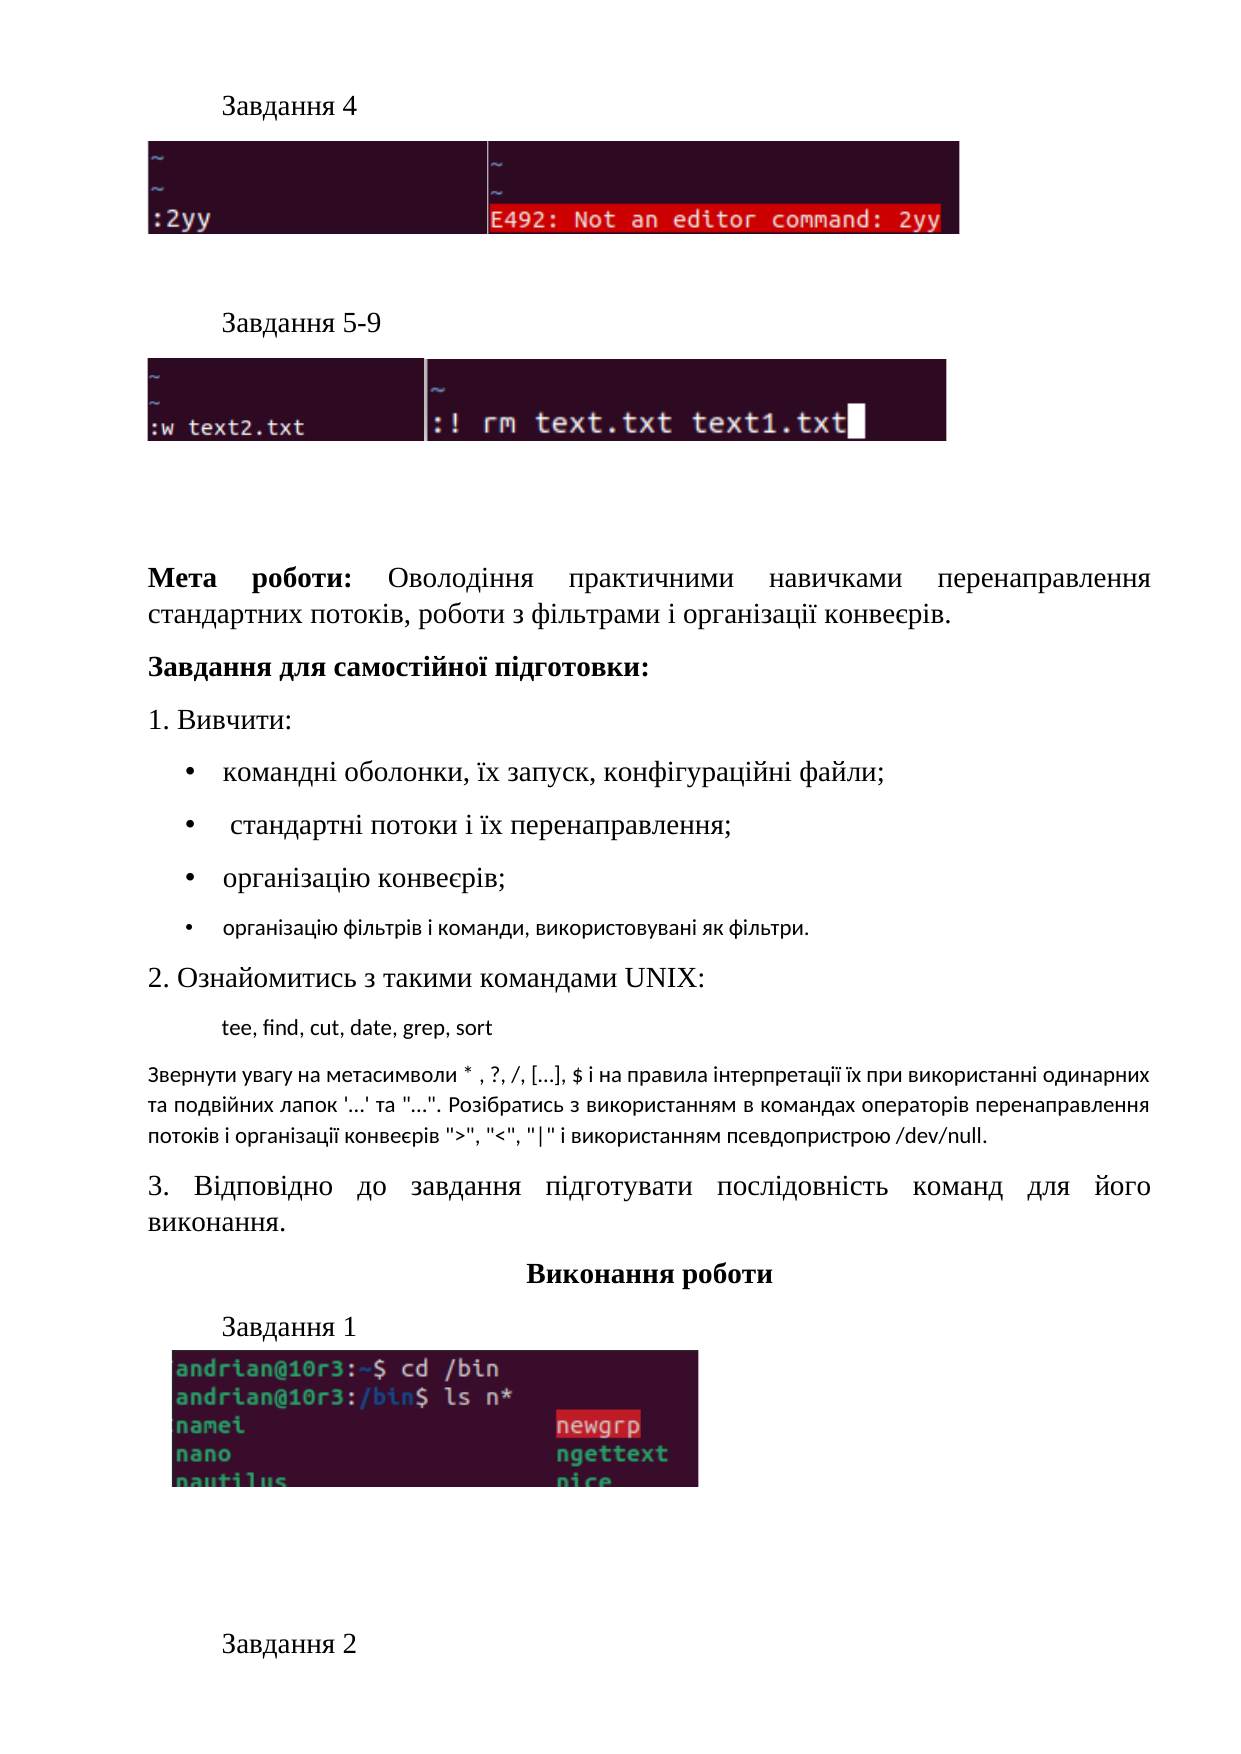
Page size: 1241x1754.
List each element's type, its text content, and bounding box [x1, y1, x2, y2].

list стандартні потоки і їх перенаправлення; [185, 807, 1152, 841]
text 1. Вивчити: [148, 702, 1152, 735]
text Завдання 2 [148, 1626, 1152, 1660]
text Завдання 1 [148, 1309, 1152, 1343]
picture [171, 1350, 699, 1487]
list організацію фільтрів і команди, використовувані як фільтри. [185, 913, 1152, 941]
text Завдання 5-9 [148, 306, 1152, 339]
text Завдання 4 [148, 88, 1152, 122]
text Мета роботи: Оволодіння практичними навичками перенаправлення стандартних потоків, роботи з фільтрами і організації конвеєрів. [148, 560, 1152, 630]
list командні оболонки, їх запуск, конфігураційні файли; [185, 754, 1152, 788]
text Виконання роботи [148, 1257, 1152, 1290]
text 3. Відповідно до завдання підготувати послідовність команд для його виконання. [148, 1168, 1152, 1237]
text tee, find, cut, date, grep, sort [148, 1013, 1152, 1041]
text Завдання для самостійної підготовки: [148, 649, 1152, 682]
text 2. Ознайомитись з такими командами UNIX: [148, 960, 1152, 994]
picture [147, 358, 947, 441]
picture [147, 141, 960, 234]
list організацію конвеєрів; [185, 860, 1152, 894]
text Звернути увагу на метасимволи * , ?, /, […], $ і на правила інтерпретації їх при використанні одинарних та подвійних лапок '…' та "…". Розібратись з використанням в командах операторів перенаправлення потоків і організації конвеєрів ">", "<", "|" і використанням псевдопристрою /dev/null. [148, 1060, 1152, 1149]
